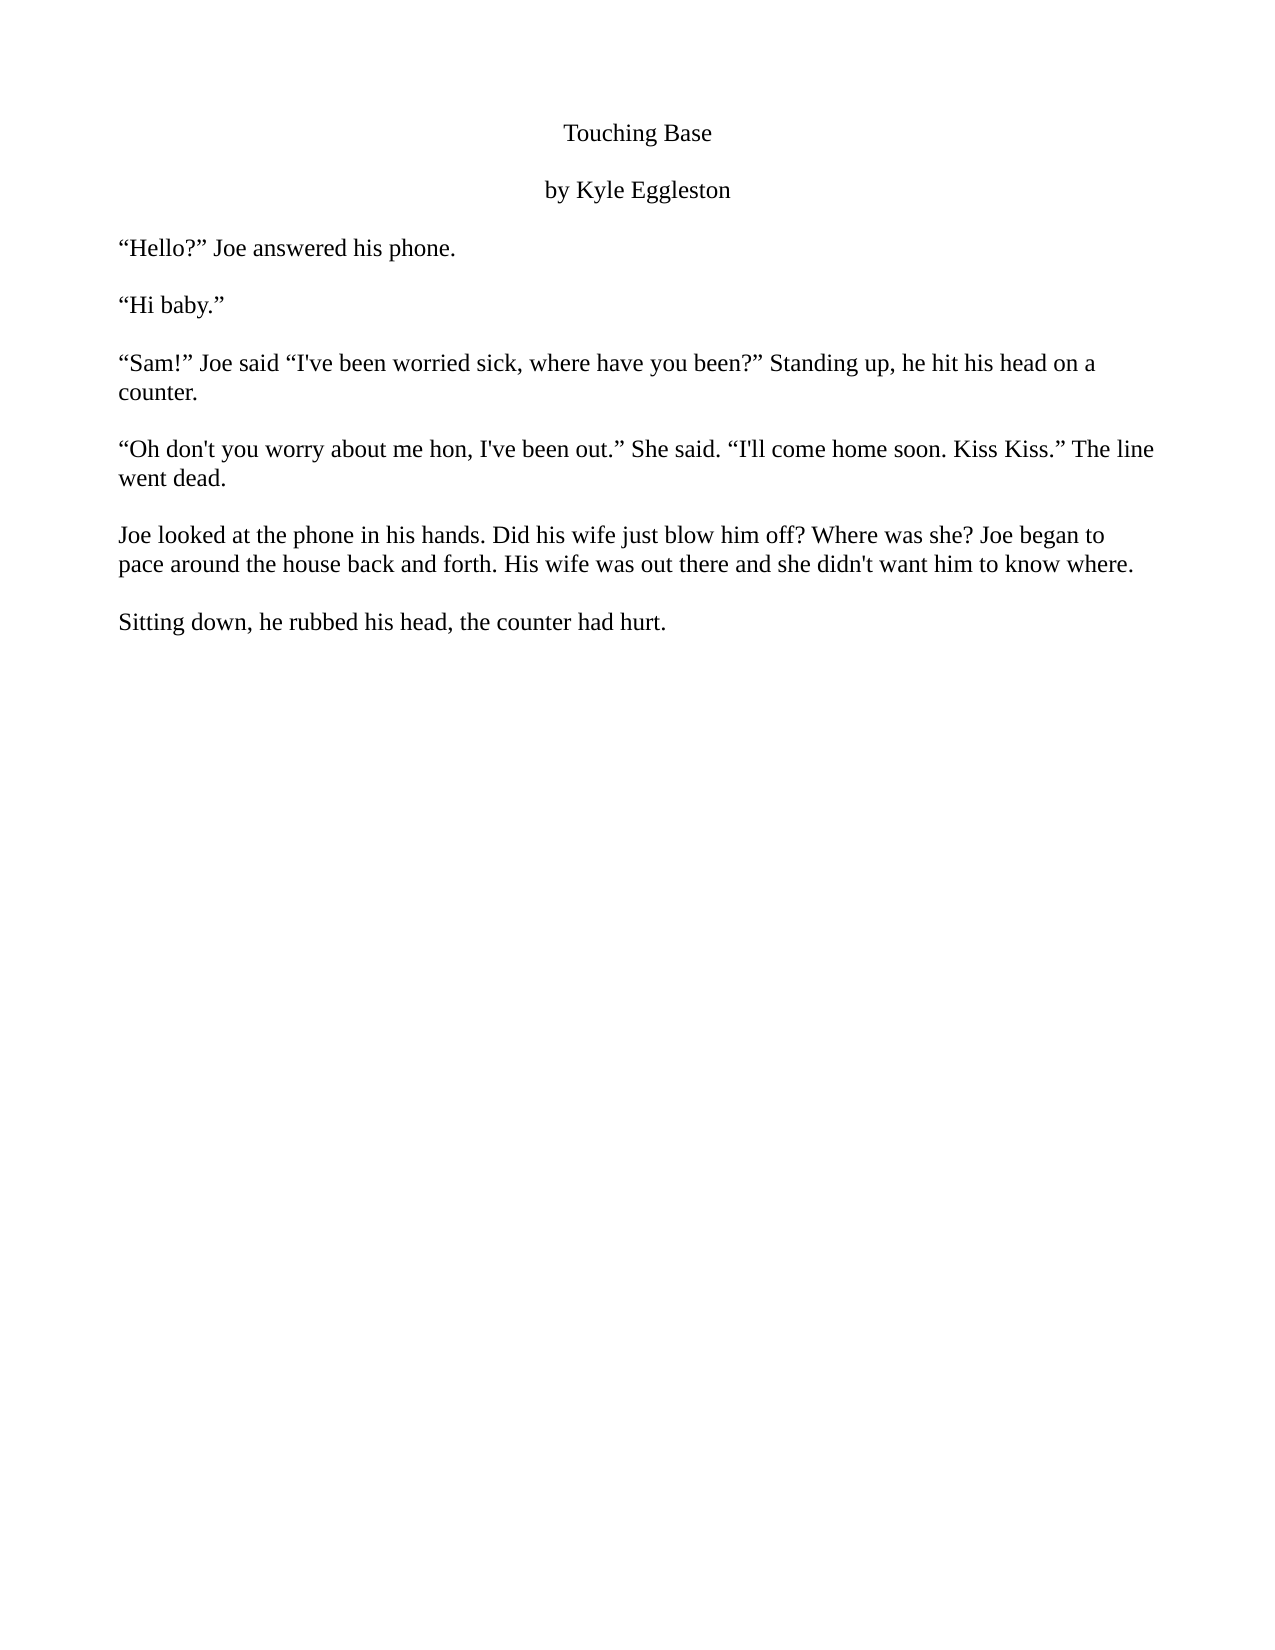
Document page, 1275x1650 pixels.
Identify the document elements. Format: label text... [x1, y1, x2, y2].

text “Hi baby.” [118, 291, 1157, 319]
text Touching Base [118, 118, 1157, 147]
text “Hello?” Joe answered his phone. [118, 233, 1157, 262]
text Sitting down, he rubbed his head, the counter had hurt. [118, 607, 1157, 636]
text “Oh don't you worry about me hon, I've been out.” She said. “I'll come home soon. Kiss Kiss.” The line went dead. [118, 434, 1157, 492]
text Joe looked at the phone in his hands. Did his wife just blow him off? Where was she? Joe began to pace around the house back and forth. His wife was out there and she didn't want him to know where. [118, 521, 1157, 578]
text “Sam!” Joe said “I've been worried sick, where have you been?” Standing up, he hit his head on a counter. [118, 348, 1157, 406]
text by Kyle Eggleston [118, 176, 1157, 204]
